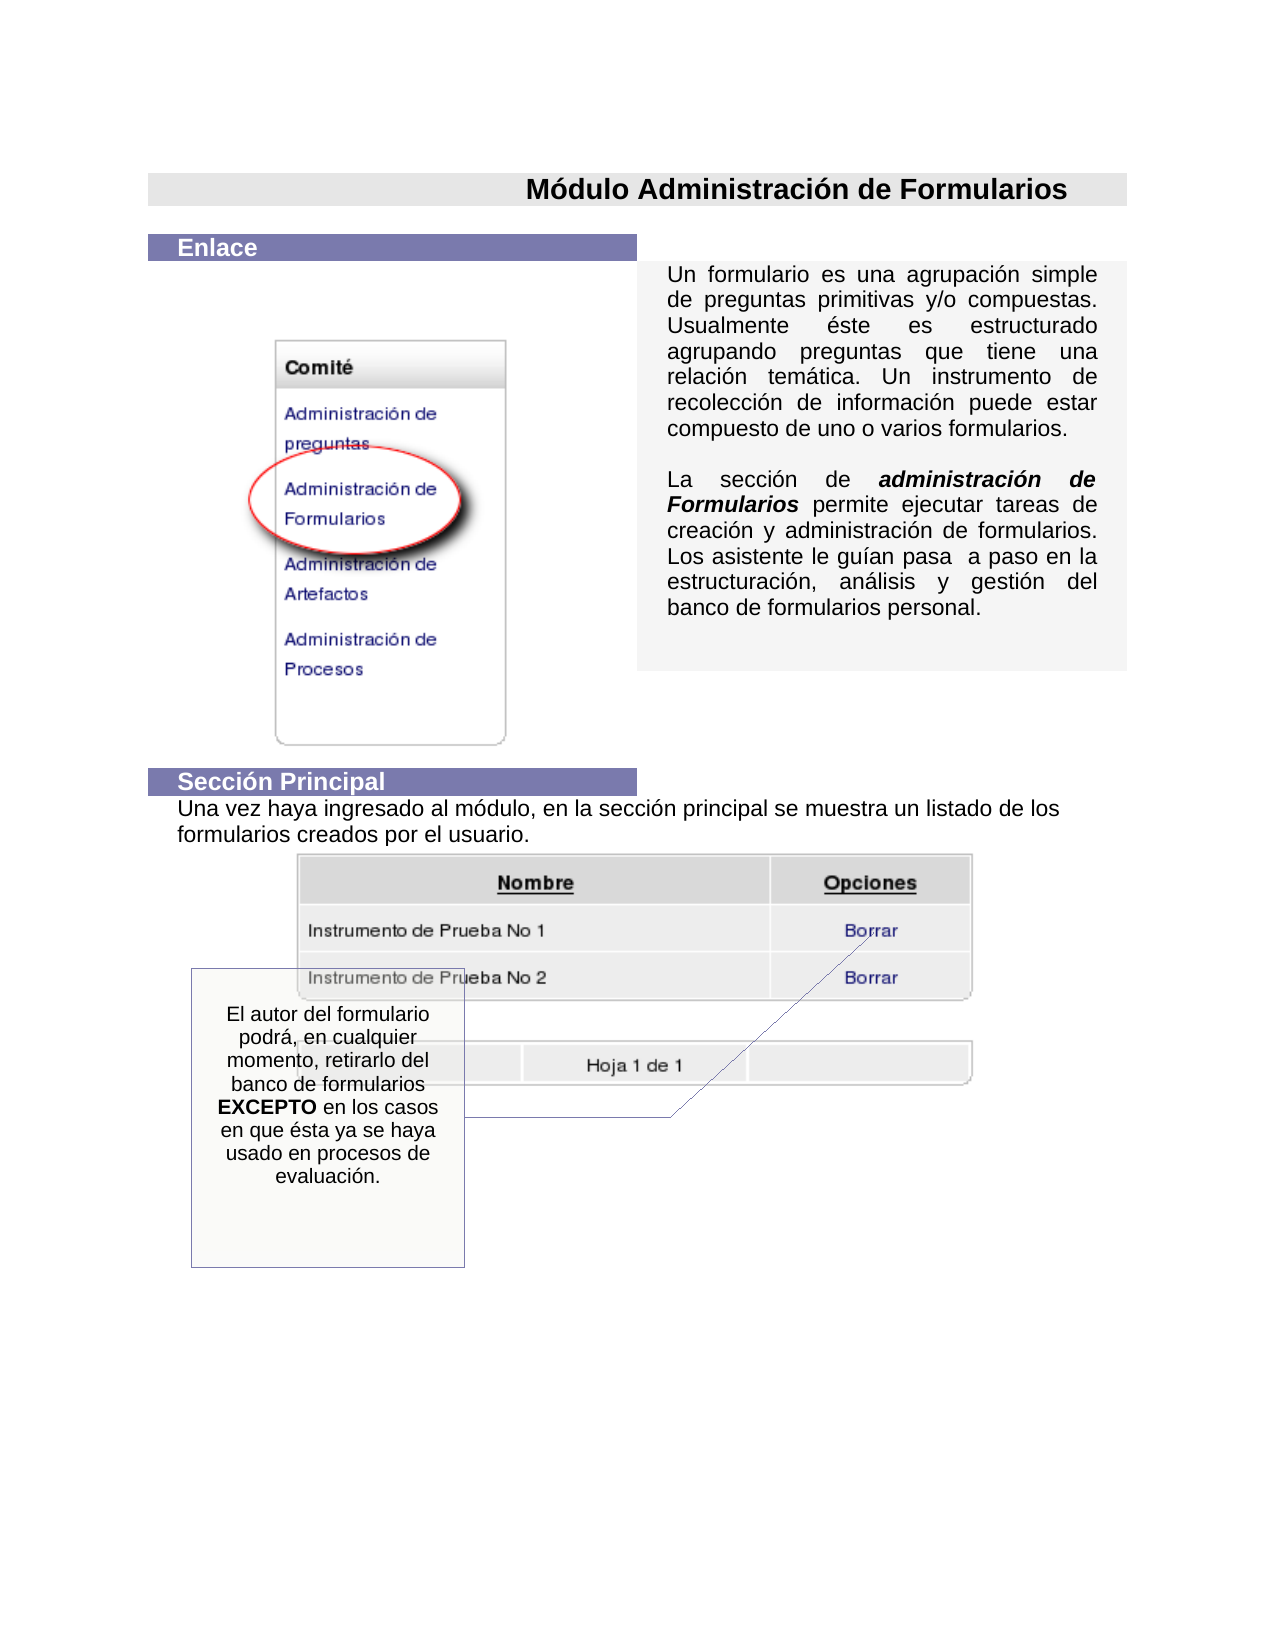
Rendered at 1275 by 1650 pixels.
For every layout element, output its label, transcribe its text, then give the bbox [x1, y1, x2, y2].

table_header [638, 768, 1127, 796]
table_cell [148, 261, 637, 671]
table_header Módulo Administración de Formularios [148, 173, 207, 206]
table_header Módulo Administración de Formularios [1068, 173, 1127, 206]
table_cell [465, 847, 1127, 1251]
picture [294, 846, 981, 1097]
table_header Enlace [148, 234, 637, 261]
table_header [638, 234, 1127, 261]
table_header Sección Principal [148, 768, 637, 796]
table_cell Una vez haya ingresado al módulo, en la sección principal se muestra un listado de los formularios creados por el usuario. [148, 796, 1127, 847]
table_cell Un formulario es una agrupación simple de preguntas primitivas y/o compuestas. Usualmente éste es estructurado agrupando preguntas que tiene una relación temática. Un instrumento de recolección de información puede estar compuesto de uno o varios formularios. La sección de administración de Formularios permite ejecutar tareas de creación y administración de formularios. Los asistente le guían pasa a paso en la estructuración, análisis y gestión del banco de formularios personal. [638, 261, 1127, 671]
table_cell [148, 847, 294, 1251]
picture [236, 302, 549, 768]
